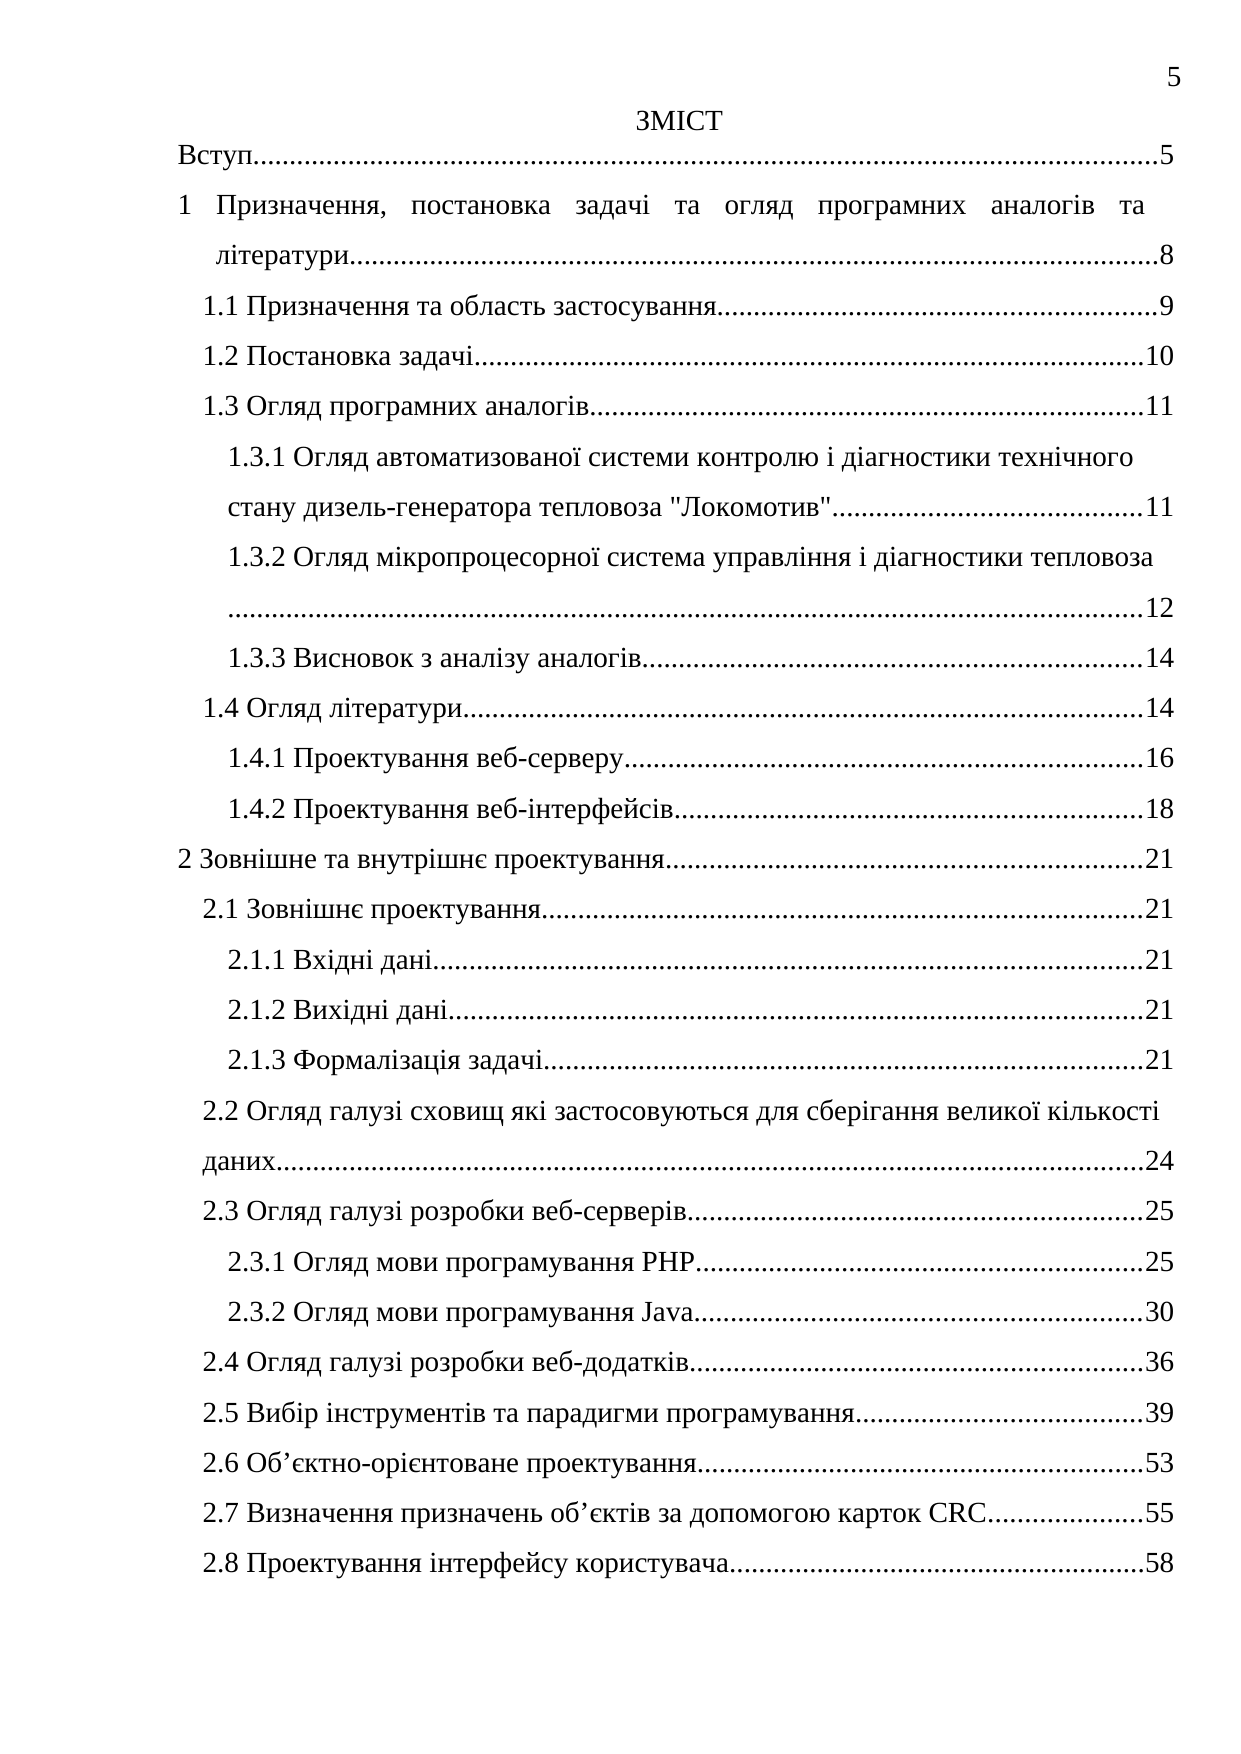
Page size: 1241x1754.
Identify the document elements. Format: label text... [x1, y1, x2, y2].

text Вступ 5 [177, 137, 1181, 170]
text 1.4 Огляд літератури 14 [202, 690, 1181, 724]
text 2.1 Зовнішнє проектування 21 [202, 892, 1181, 925]
text 2.2 Огляд галузі сховищ які застосовуються для сберігання великої кількості даних 24 [202, 1093, 1181, 1177]
text 2.1.2 Вихідні дані 21 [227, 992, 1181, 1026]
text 1.3.1 Огляд автоматизованої системи контролю і діагностики технічного стану дизель-генератора тепловоза "Локомотив" 11 [227, 439, 1181, 523]
text 2.3.1 Огляд мови програмування PHP 25 [227, 1244, 1181, 1277]
text 1.1 Призначення та область застосування 9 [202, 288, 1181, 321]
text 2.4 Огляд галузі розробки веб-додатків 36 [202, 1344, 1181, 1378]
text 1.3 Огляд програмних аналогів 11 [202, 388, 1181, 422]
text 2.1.3 Формалізація задачі 21 [227, 1042, 1181, 1076]
text 1.2 Постановка задачі 10 [202, 338, 1181, 372]
text 1.3.2 Огляд мікропроцесорної система управління і діагностики тепловоза 12 [227, 539, 1181, 623]
text 1 Призначення, постановка задачі та огляд програмних аналогів та літератури 8 [177, 187, 1146, 271]
text 2.3 Огляд галузі розробки веб-серверів 25 [202, 1193, 1181, 1227]
text 1.4.2 Проектування веб-інтерфейсів 18 [227, 791, 1181, 824]
text 2.7 Визначення призначень об’єктів за допомогою карток CRC 55 [202, 1495, 1181, 1529]
text 2.8 Проектування інтерфейсу користувача 58 [202, 1546, 1181, 1579]
text 2.3.2 Огляд мови програмування Java 30 [227, 1294, 1181, 1328]
text 2.1.1 Вхідні дані 21 [227, 942, 1181, 975]
text 1.4.1 Проектування веб-серверу 16 [227, 741, 1181, 774]
text ЗМІСТ [177, 103, 1181, 137]
text 1.3.3 Висновок з аналізу аналогів 14 [227, 640, 1181, 673]
text 2.6 Об’єктно-орієнтоване проектування 53 [202, 1445, 1181, 1478]
text 2.5 Вибір інструментів та парадигми програмування 39 [202, 1395, 1181, 1428]
text 2 Зовнішне та внутрішнє проектування 21 [177, 841, 1146, 875]
